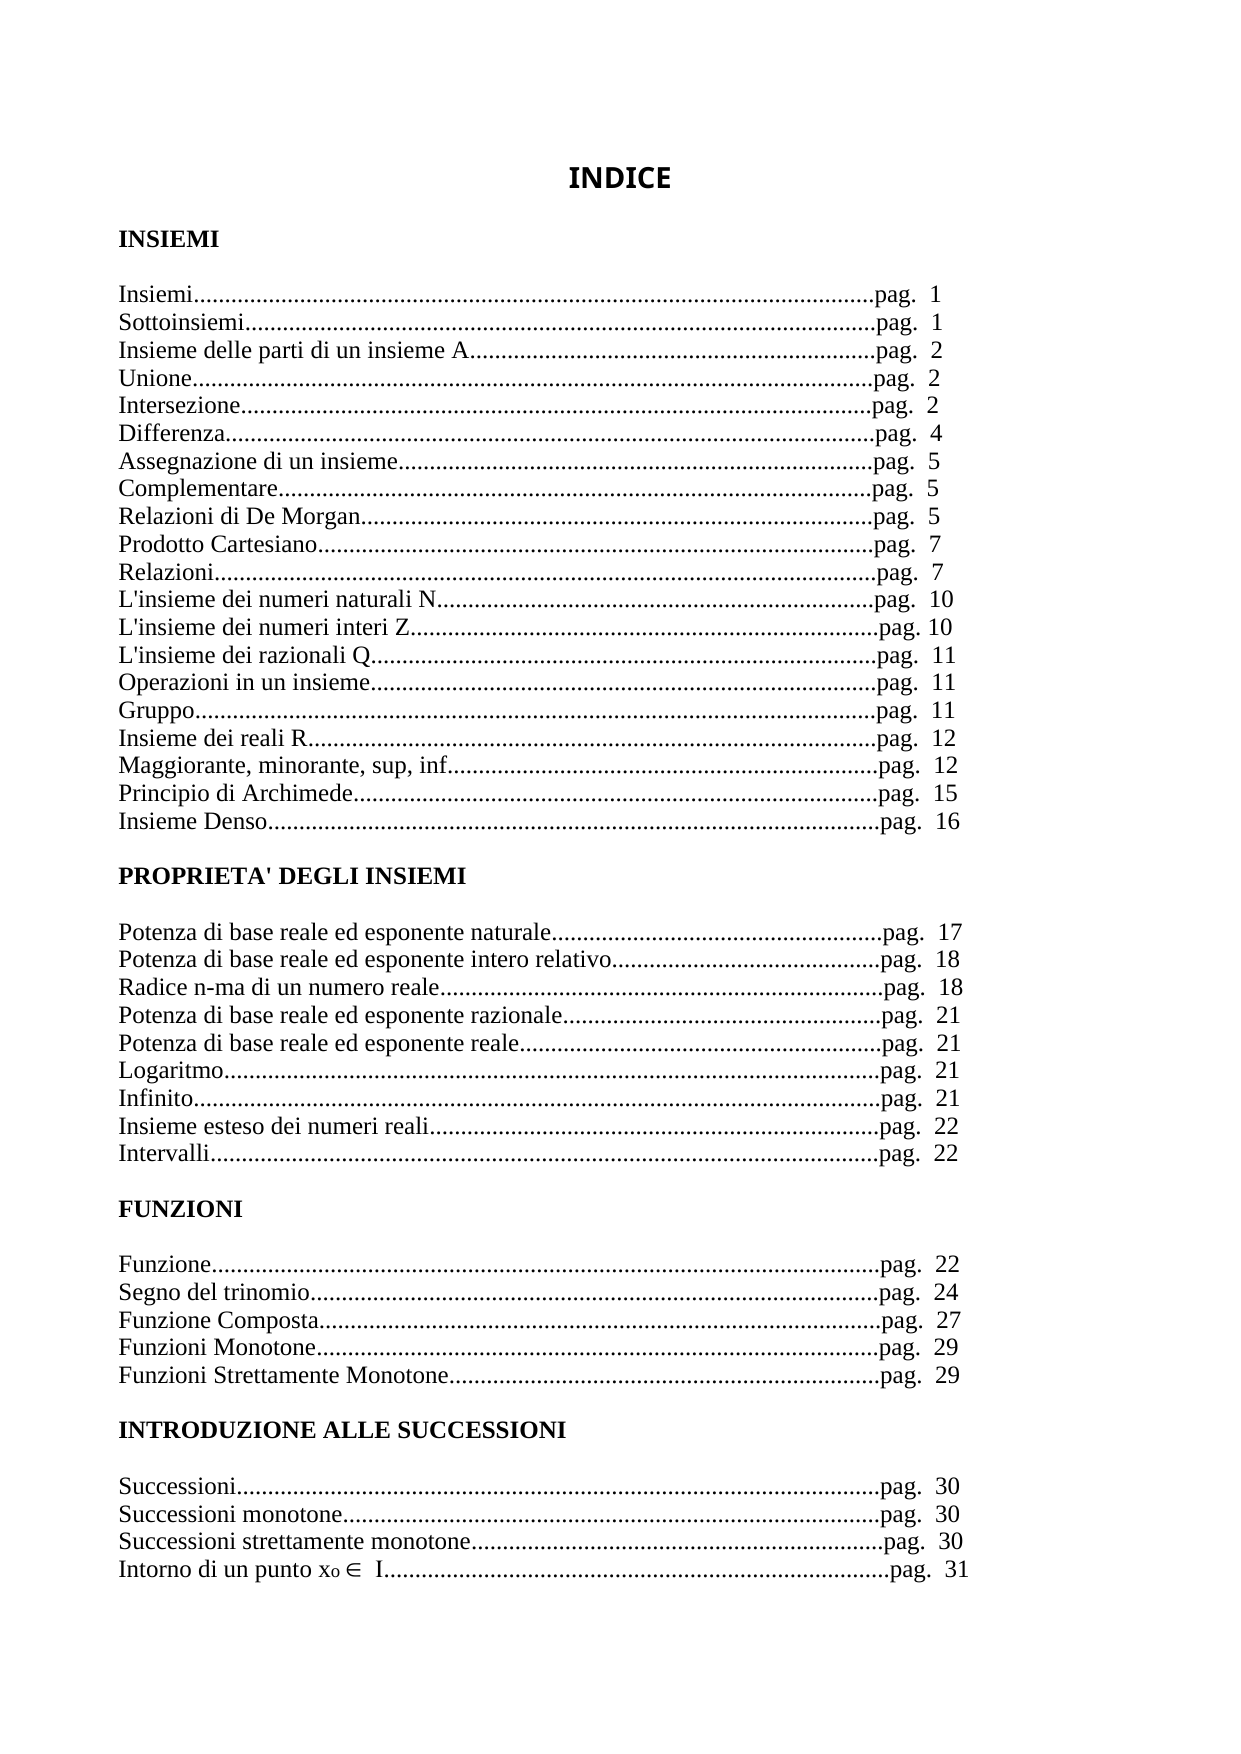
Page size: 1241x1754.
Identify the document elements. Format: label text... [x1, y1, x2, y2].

text Funzione...........................................................................................................pag. 22 [118, 1250, 1122, 1278]
text Prodotto Cartesiano.........................................................................................pag. 7 [118, 530, 1122, 558]
text Intorno di un punto xo  I.................................................................................pag. 31 [118, 1555, 1122, 1583]
text Successioni monotone......................................................................................pag. 30 [118, 1500, 1122, 1527]
text Successioni.......................................................................................................pag. 30 [118, 1472, 1122, 1500]
text Radice n-ma di un numero reale.......................................................................pag. 18 [118, 973, 1122, 1001]
text L'insieme dei numeri interi Z...........................................................................pag. 10 [118, 613, 1122, 641]
text Insieme Denso..................................................................................................pag. 16 [118, 807, 1122, 835]
text FUNZIONI [118, 1195, 1122, 1223]
text L'insieme dei numeri naturali N......................................................................pag. 10 [118, 585, 1122, 613]
text Potenza di base reale ed esponente razionale...................................................pag. 21 [118, 1001, 1122, 1029]
text Funzioni Monotone..........................................................................................pag. 29 [118, 1333, 1122, 1361]
text Funzioni Strettamente Monotone.....................................................................pag. 29 [118, 1361, 1120, 1389]
text Segno del trinomio...........................................................................................pag. 24 [118, 1278, 1122, 1306]
text Differenza........................................................................................................pag. 4 [118, 419, 1122, 447]
text Insieme delle parti di un insieme A.................................................................pag. 2 [118, 336, 1122, 364]
text Potenza di base reale ed esponente intero relativo...........................................pag. 18 [118, 946, 1122, 973]
text INSIEMI [118, 225, 1122, 253]
text Relazioni di De Morgan..................................................................................pag. 5 [118, 502, 1122, 530]
text Potenza di base reale ed esponente naturale.....................................................pag. 17 [118, 918, 1122, 946]
text Intersezione.....................................................................................................pag. 2 [118, 391, 1122, 419]
text Sottoinsiemi.....................................................................................................pag. 1 [118, 308, 1122, 336]
text Unione.............................................................................................................pag. 2 [118, 364, 1122, 391]
text Successioni strettamente monotone..................................................................pag. 30 [118, 1527, 1122, 1555]
text L'insieme dei razionali Q.................................................................................pag. 11 [118, 641, 1122, 668]
text Gruppo.............................................................................................................pag. 11 [118, 696, 1122, 724]
text Logaritmo.........................................................................................................pag. 21 [118, 1056, 1122, 1084]
text Maggiorante, minorante, sup, inf.....................................................................pag. 12 [118, 752, 1122, 779]
text Operazioni in un insieme.................................................................................pag. 11 [118, 668, 1122, 696]
text INTRODUZIONE ALLE SUCCESSIONI [118, 1417, 1122, 1444]
text PROPRIETA' DEGLI INSIEMI [118, 862, 1122, 890]
text Funzione Composta..........................................................................................pag. 27 [118, 1306, 1122, 1333]
text Intervalli...........................................................................................................pag. 22 [118, 1139, 1122, 1167]
text INDICE [118, 158, 1122, 197]
text Infinito..............................................................................................................pag. 21 [118, 1084, 1122, 1112]
text Principio di Archimede....................................................................................pag. 15 [118, 779, 1122, 807]
text Insieme dei reali R...........................................................................................pag. 12 [118, 724, 1122, 752]
text Complementare...............................................................................................pag. 5 [118, 474, 1122, 502]
text Insiemi.............................................................................................................pag. 1 [118, 281, 1122, 308]
text Insieme esteso dei numeri reali........................................................................pag. 22 [118, 1112, 1122, 1139]
text Relazioni..........................................................................................................pag. 7 [118, 558, 1122, 585]
text Assegnazione di un insieme............................................................................pag. 5 [118, 447, 1122, 474]
text Potenza di base reale ed esponente reale..........................................................pag. 21 [118, 1029, 1122, 1056]
